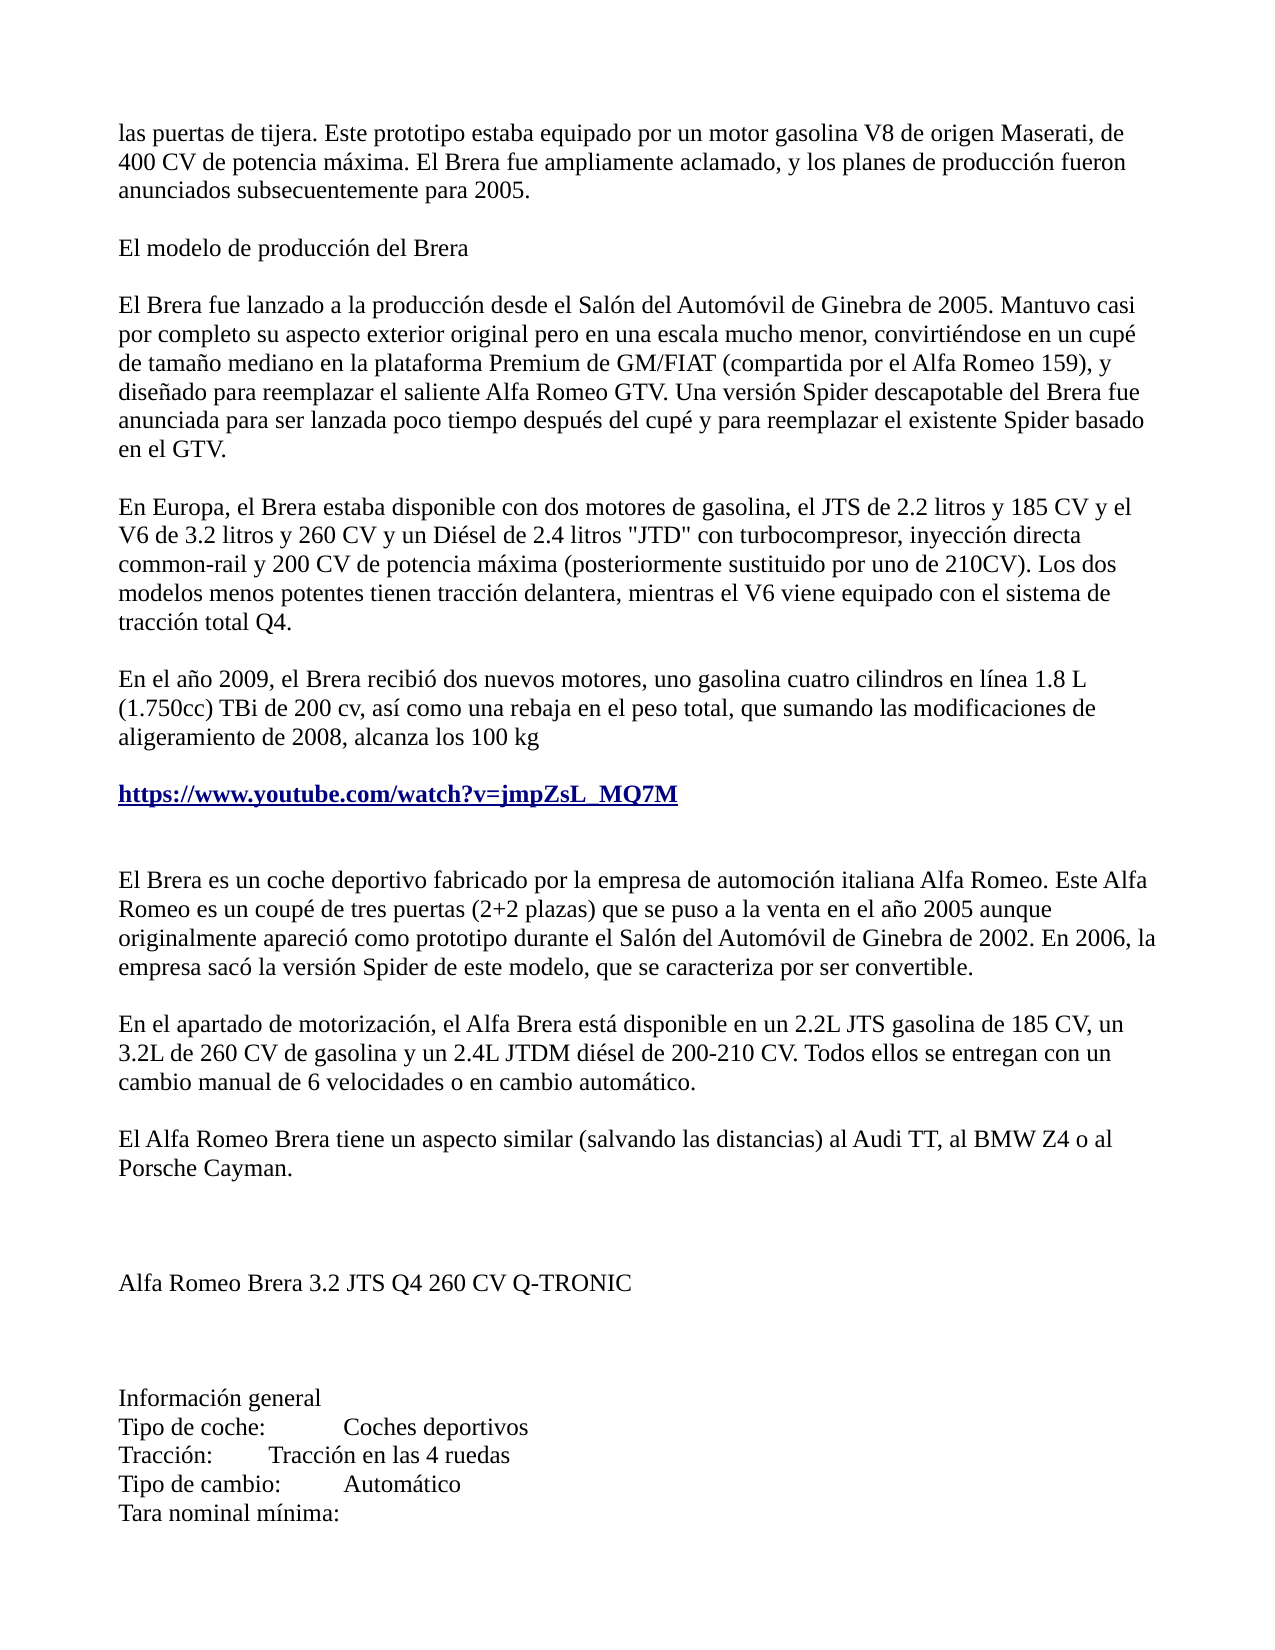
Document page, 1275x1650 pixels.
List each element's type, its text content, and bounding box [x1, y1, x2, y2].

text El Brera es un coche deportivo fabricado por la empresa de automoción italiana Alfa Romeo. Este Alfa Romeo es un coupé de tres puertas (2+2 plazas) que se puso a la venta en el año 2005 aunque originalmente apareció como prototipo durante el Salón del Automóvil de Ginebra de 2002. En 2006, la empresa sacó la versión Spider de este modelo, que se caracteriza por ser convertible. [118, 866, 1157, 981]
text En el apartado de motorización, el Alfa Brera está disponible en un 2.2L JTS gasolina de 185 CV, un 3.2L de 260 CV de gasolina y un 2.4L JTDM diésel de 200-210 CV. Todos ellos se entregan con un cambio manual de 6 velocidades o en cambio automático. [118, 1009, 1157, 1096]
text El Brera fue lanzado a la producción desde el Salón del Automóvil de Ginebra de 2005. Mantuvo casi por completo su aspecto exterior original pero en una escala mucho menor, convirtiéndose en un cupé de tamaño mediano en la plataforma Premium de GM/FIAT (compartida por el Alfa Romeo 159), y diseñado para reemplazar el saliente Alfa Romeo GTV. Una versión Spider descapotable del Brera fue anunciada para ser lanzada poco tiempo después del cupé y para reemplazar el existente Spider basado en el GTV. [118, 291, 1157, 463]
text En Europa, el Brera estaba disponible con dos motores de gasolina, el JTS de 2.2 litros y 185 CV y el V6 de 3.2 litros y 260 CV y un Diésel de 2.4 litros "JTD" con turbocompresor, inyección directa common-rail y 200 CV de potencia máxima (posteriormente sustituido por uno de 210CV). Los dos modelos menos potentes tienen tracción delantera, mientras el V6 viene equipado con el sistema de tracción total Q4. [118, 492, 1157, 636]
text El modelo de producción del Brera [118, 233, 1157, 262]
text Tipo de coche: Coches deportivos [118, 1412, 1157, 1441]
text https://www.youtube.com/watch?v=jmpZsL_MQ7M [118, 779, 1157, 808]
text Tracción: Tracción en las 4 ruedas [118, 1441, 1157, 1469]
text Tipo de cambio: Automático [118, 1469, 1157, 1498]
text El Alfa Romeo Brera tiene un aspecto similar (salvando las distancias) al Audi TT, al BMW Z4 o al Porsche Cayman. [118, 1124, 1157, 1182]
text En el año 2009, el Brera recibió dos nuevos motores, uno gasolina cuatro cilindros en línea 1.8 L (1.750cc) TBi de 200 cv, así como una rebaja en el peso total, que sumando las modificaciones de aligeramiento de 2008, alcanza los 100 kg [118, 664, 1157, 751]
text Alfa Romeo Brera 3.2 JTS Q4 260 CV Q-TRONIC [118, 1268, 1157, 1297]
text las puertas de tijera. Este prototipo estaba equipado por un motor gasolina V8 de origen Maserati, de 400 CV de potencia máxima. El Brera fue ampliamente aclamado, y los planes de producción fueron anunciados subsecuentemente para 2005. [118, 118, 1157, 204]
text Tara nominal mínima: [118, 1498, 1157, 1527]
text Información general [118, 1383, 1157, 1412]
